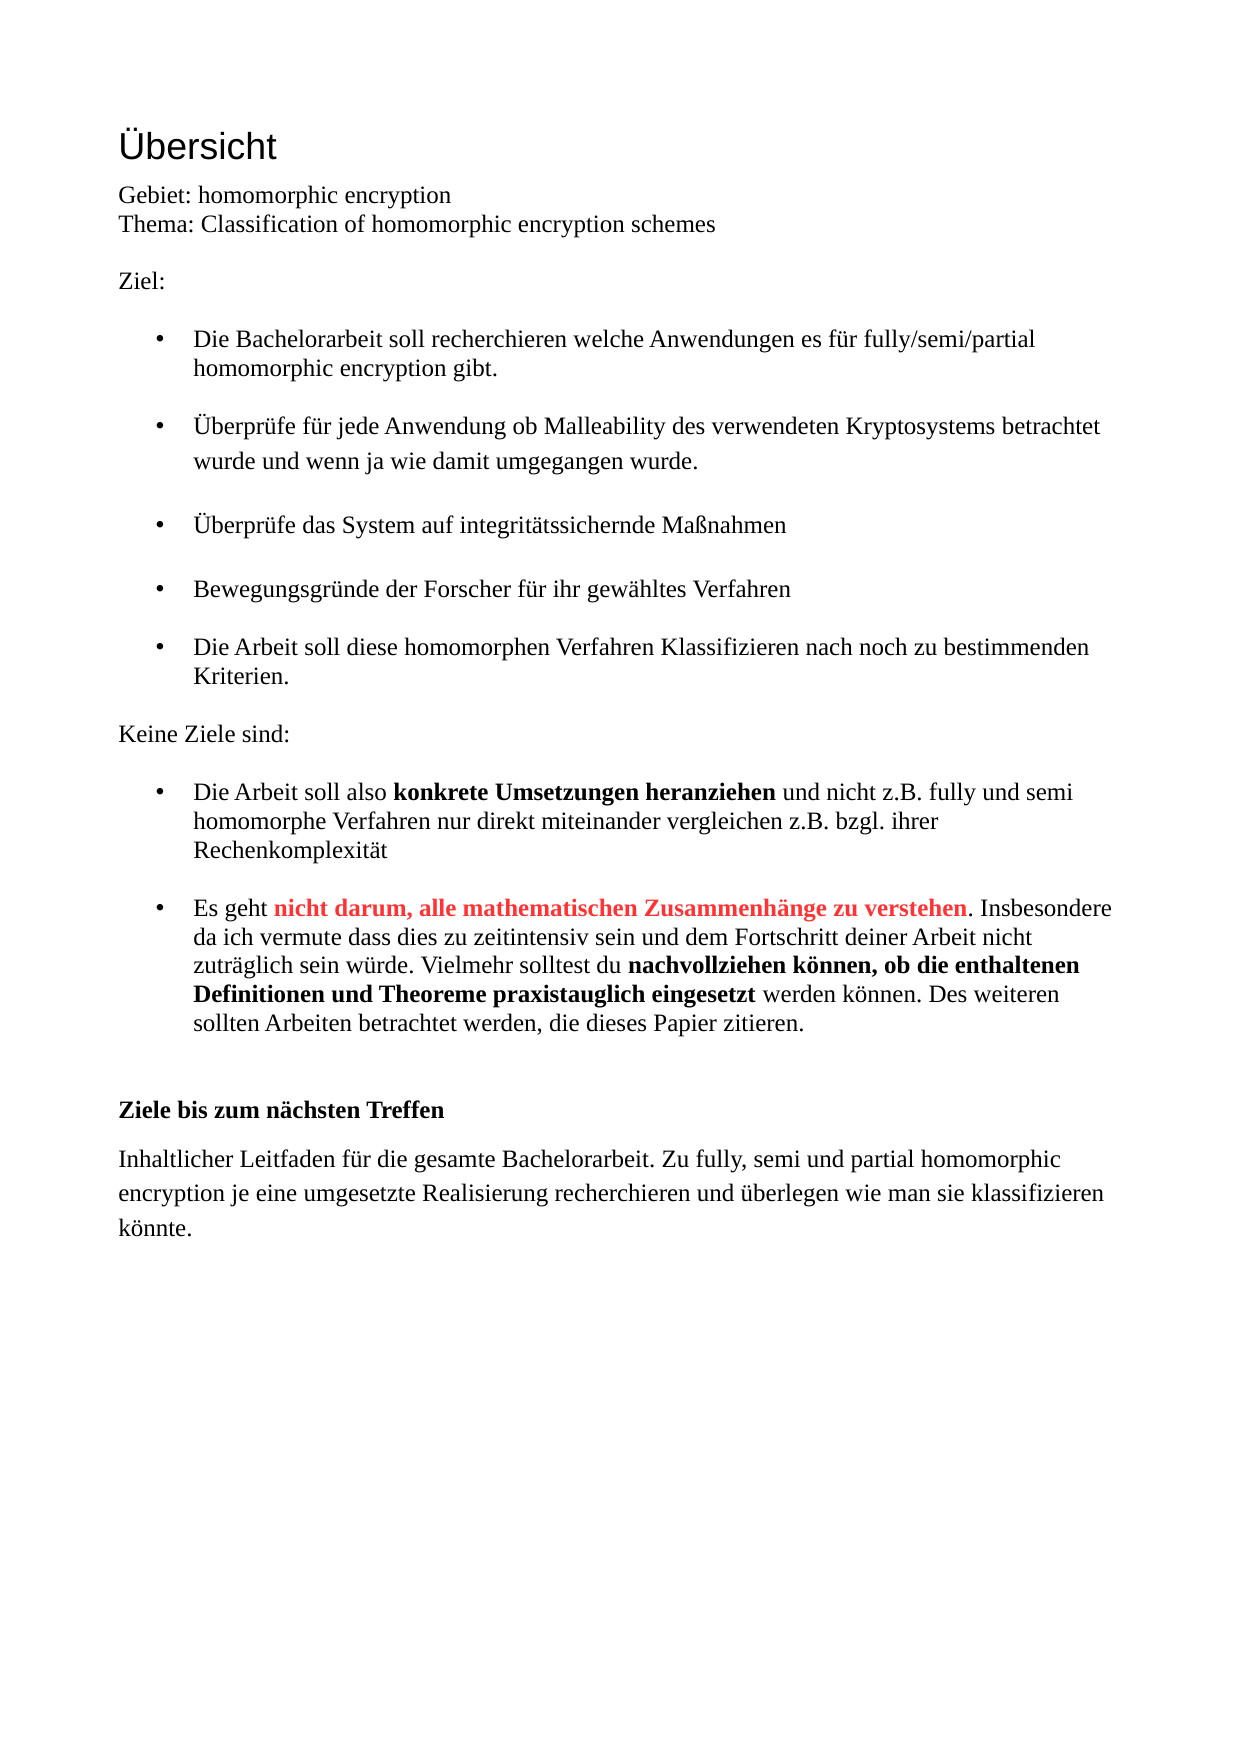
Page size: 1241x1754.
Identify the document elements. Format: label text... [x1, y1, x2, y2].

list Die Arbeit soll diese homomorphen Verfahren Klassifizieren nach noch zu bestimmenden Kriterien. [156, 632, 1122, 689]
list Die Bachelorarbeit soll recherchieren welche Anwendungen es für fully/semi/partial homomorphic encryption gibt. [156, 324, 1122, 382]
text Ziele bis zum nächsten Treffen [118, 1095, 1122, 1124]
list Bewegungsgründe der Forscher für ihr gewähltes Verfahren [156, 574, 1122, 603]
list Überprüfe für jede Anwendung ob Malleability des verwendeten Kryptosystems betrachtet wurde und wenn ja wie damit umgegangen wurde. [156, 411, 1122, 475]
text Gebiet: homomorphic encryption Thema: Classification of homomorphic encryption schemes Ziel: [118, 180, 1122, 295]
list Überprüfe das System auf integritätssichernde Maßnahmen [156, 510, 1122, 539]
list Es geht nicht darum, alle mathematischen Zusammenhänge zu verstehen. Insbesondere da ich vermute dass dies zu zeitintensiv sein und dem Fortschritt deiner Arbeit nicht zuträglich sein würde. Vielmehr solltest du nachvollziehen können, ob die enthaltenen Definitionen und Theoreme praxistauglich eingesetzt werden können. Des weiteren sollten Arbeiten betrachtet werden, die dieses Papier zitieren. [156, 893, 1122, 1037]
subtitle Übersicht [118, 124, 1122, 167]
list Die Arbeit soll also konkrete Umsetzungen heranziehen und nicht z.B. fully und semi homomorphe Verfahren nur direkt miteinander vergleichen z.B. bzgl. ihrer Rechenkomplexität [156, 777, 1122, 863]
text Inhaltlicher Leitfaden für die gesamte Bachelorarbeit. Zu fully, semi und partial homomorphic encryption je eine umgesetzte Realisierung recherchieren und überlegen wie man sie klassifizieren könnte. [118, 1144, 1122, 1242]
text Keine Ziele sind: [118, 719, 1122, 748]
